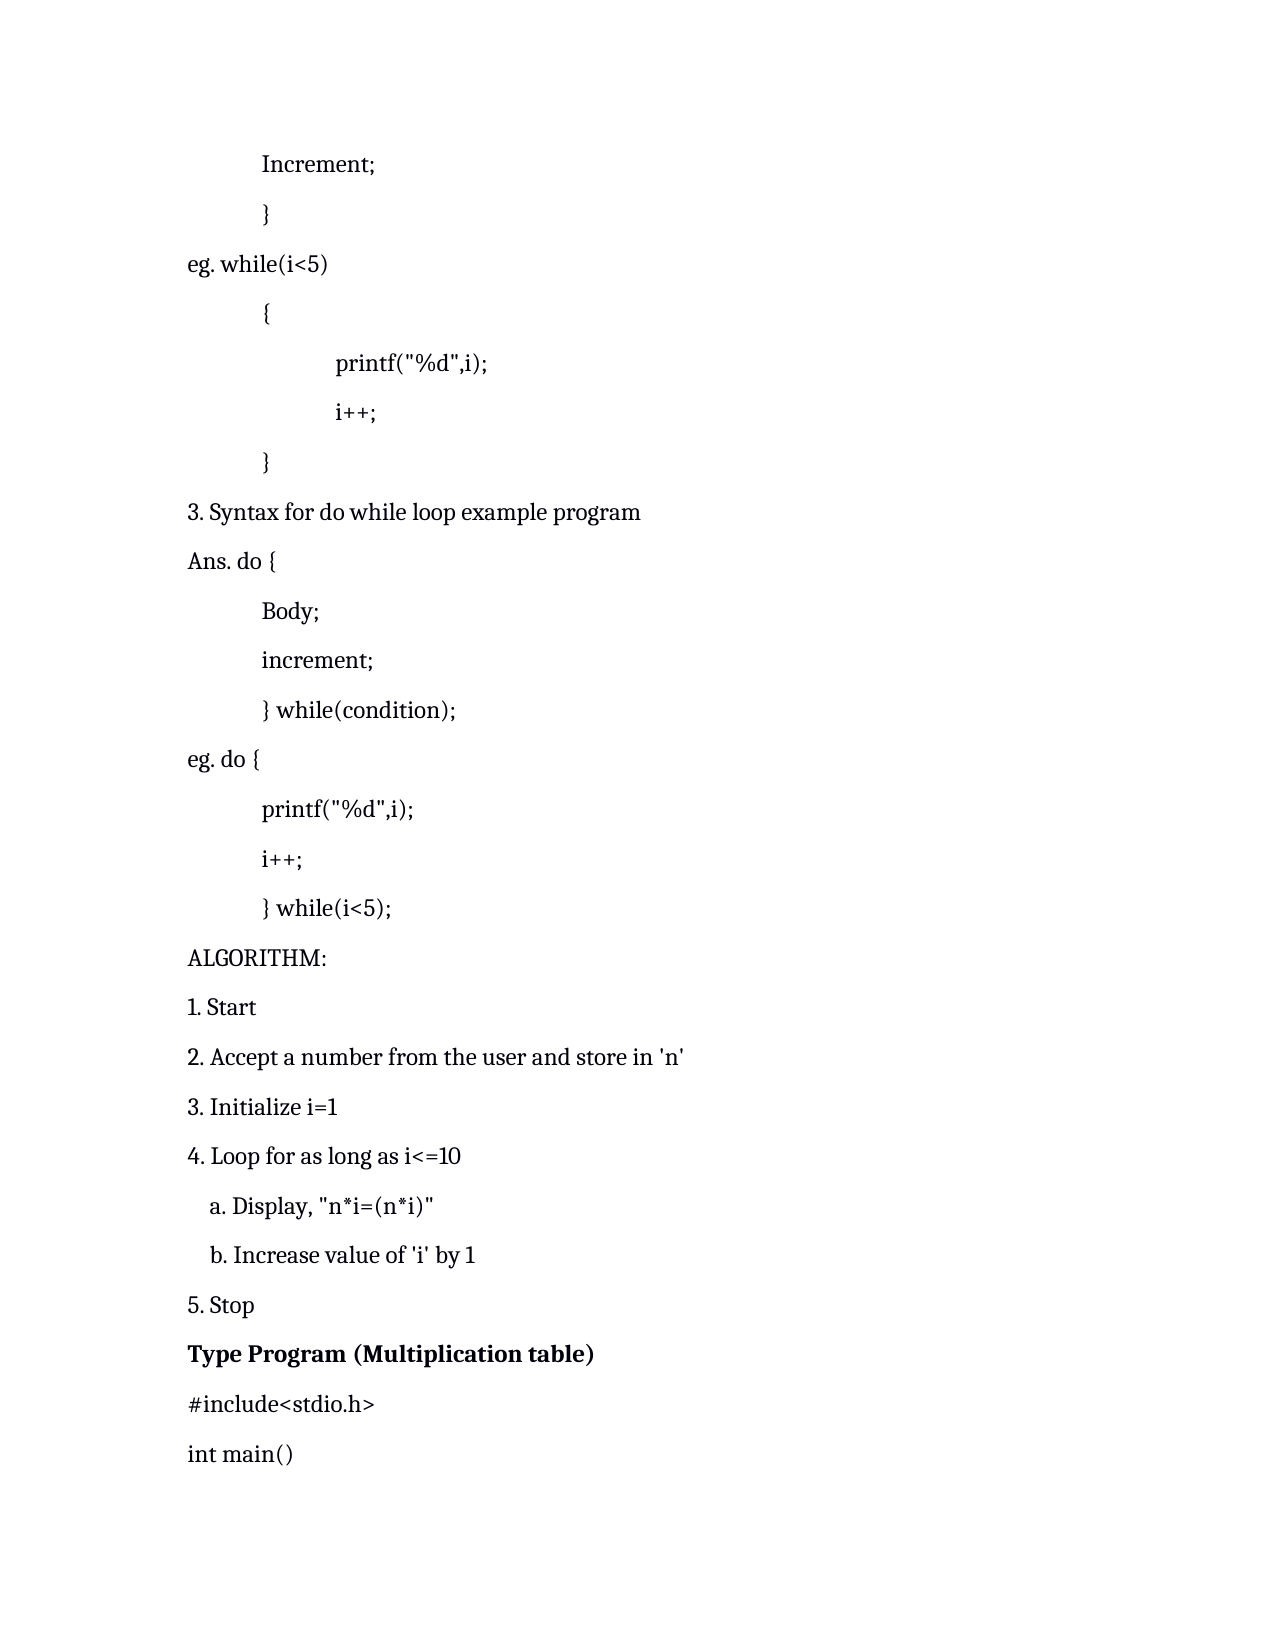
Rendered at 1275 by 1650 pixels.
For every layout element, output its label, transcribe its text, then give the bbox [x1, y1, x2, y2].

text printf("%d",i); [187, 794, 1087, 823]
text Body; [187, 596, 1087, 625]
text int main() [187, 1439, 1087, 1468]
text i++; [187, 844, 1087, 873]
text } [187, 447, 1087, 476]
text } while(i<5); [187, 894, 1087, 922]
text 5. Stop [187, 1290, 1087, 1319]
text a. Display, "n*i=(n*i)" [187, 1191, 1087, 1220]
text Type Program (Multiplication table) [187, 1340, 1087, 1369]
text 4. Loop for as long as i<=10 [187, 1142, 1087, 1170]
text ALGORITHM: [187, 943, 1087, 972]
text i++; [187, 398, 1087, 427]
text printf("%d",i); [187, 348, 1087, 377]
text eg. while(i<5) [187, 249, 1087, 278]
text 3. Initialize i=1 [187, 1092, 1087, 1121]
text increment; [187, 646, 1087, 674]
text 3. Syntax for do while loop example program [187, 497, 1087, 526]
text 1. Start [187, 993, 1087, 1022]
text 2. Accept a number from the user and store in 'n' [187, 1042, 1087, 1071]
text } [187, 199, 1087, 228]
text { [187, 299, 1087, 327]
text } while(condition); [187, 695, 1087, 724]
text Ans. do { [187, 547, 1087, 575]
text #include<stdio.h> [187, 1389, 1087, 1418]
text Increment; [187, 150, 1087, 179]
text eg. do { [187, 745, 1087, 774]
text b. Increase value of 'i' by 1 [187, 1241, 1087, 1269]
